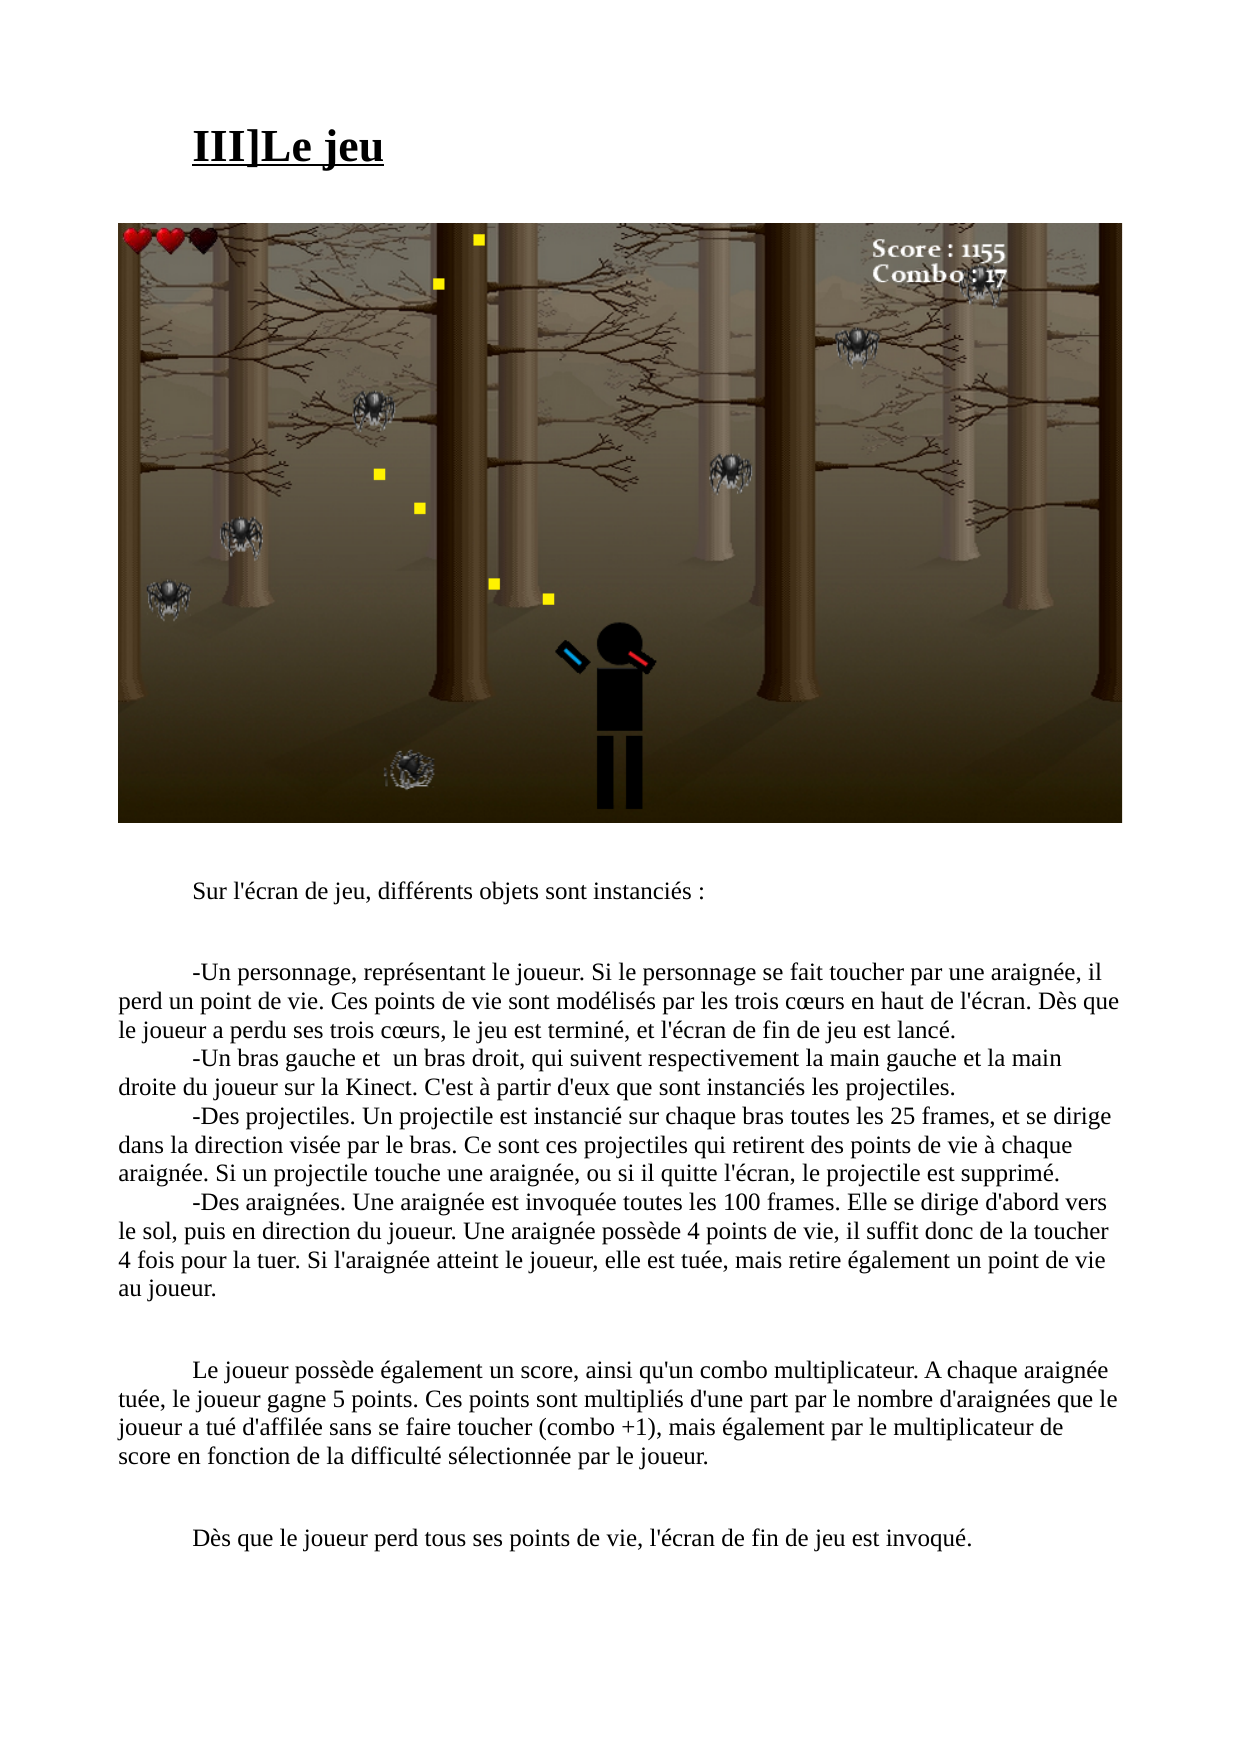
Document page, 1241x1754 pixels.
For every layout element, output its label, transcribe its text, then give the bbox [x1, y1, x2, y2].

text -Des projectiles. Un projectile est instancié sur chaque bras toutes les 25 frames, et se dirige dans la direction visée par le bras. Ce sont ces projectiles qui retirent des points de vie à chaque araignée. Si un projectile touche une araignée, ou si il quitte l'écran, le projectile est supprimé. [118, 1101, 1122, 1187]
text Sur l'écran de jeu, différents objets sont instanciés : [118, 876, 1122, 904]
text -Un personnage, représentant le joueur. Si le personnage se fait toucher par une araignée, il perd un point de vie. Ces points de vie sont modélisés par les trois cœurs en haut de l'écran. Dès que le joueur a perdu ses trois cœurs, le jeu est terminé, et l'écran de fin de jeu est lancé. [118, 957, 1122, 1043]
text -Des araignées. Une araignée est invoquée toutes les 100 frames. Elle se dirige d'abord vers le sol, puis en direction du joueur. Une araignée possède 4 points de vie, il suffit donc de la toucher 4 fois pour la tuer. Si l'araignée atteint le joueur, elle est tuée, mais retire également un point de vie au joueur. [118, 1187, 1122, 1302]
picture [118, 223, 1123, 823]
text Dès que le joueur perd tous ses points de vie, l'écran de fin de jeu est invoqué. [118, 1523, 1122, 1551]
text -Un bras gauche et un bras droit, qui suivent respectivement la main gauche et la main droite du joueur sur la Kinect. C'est à partir d'eux que sont instanciés les projectiles. [118, 1043, 1122, 1101]
text Le joueur possède également un score, ainsi qu'un combo multiplicateur. A chaque araignée tuée, le joueur gagne 5 points. Ces points sont multipliés d'une part par le nombre d'araignées que le joueur a tué d'affilée sans se faire toucher (combo +1), mais également par le multiplicateur de score en fonction de la difficulté sélectionnée par le joueur. [118, 1355, 1122, 1470]
text III]Le jeu [118, 118, 1122, 171]
